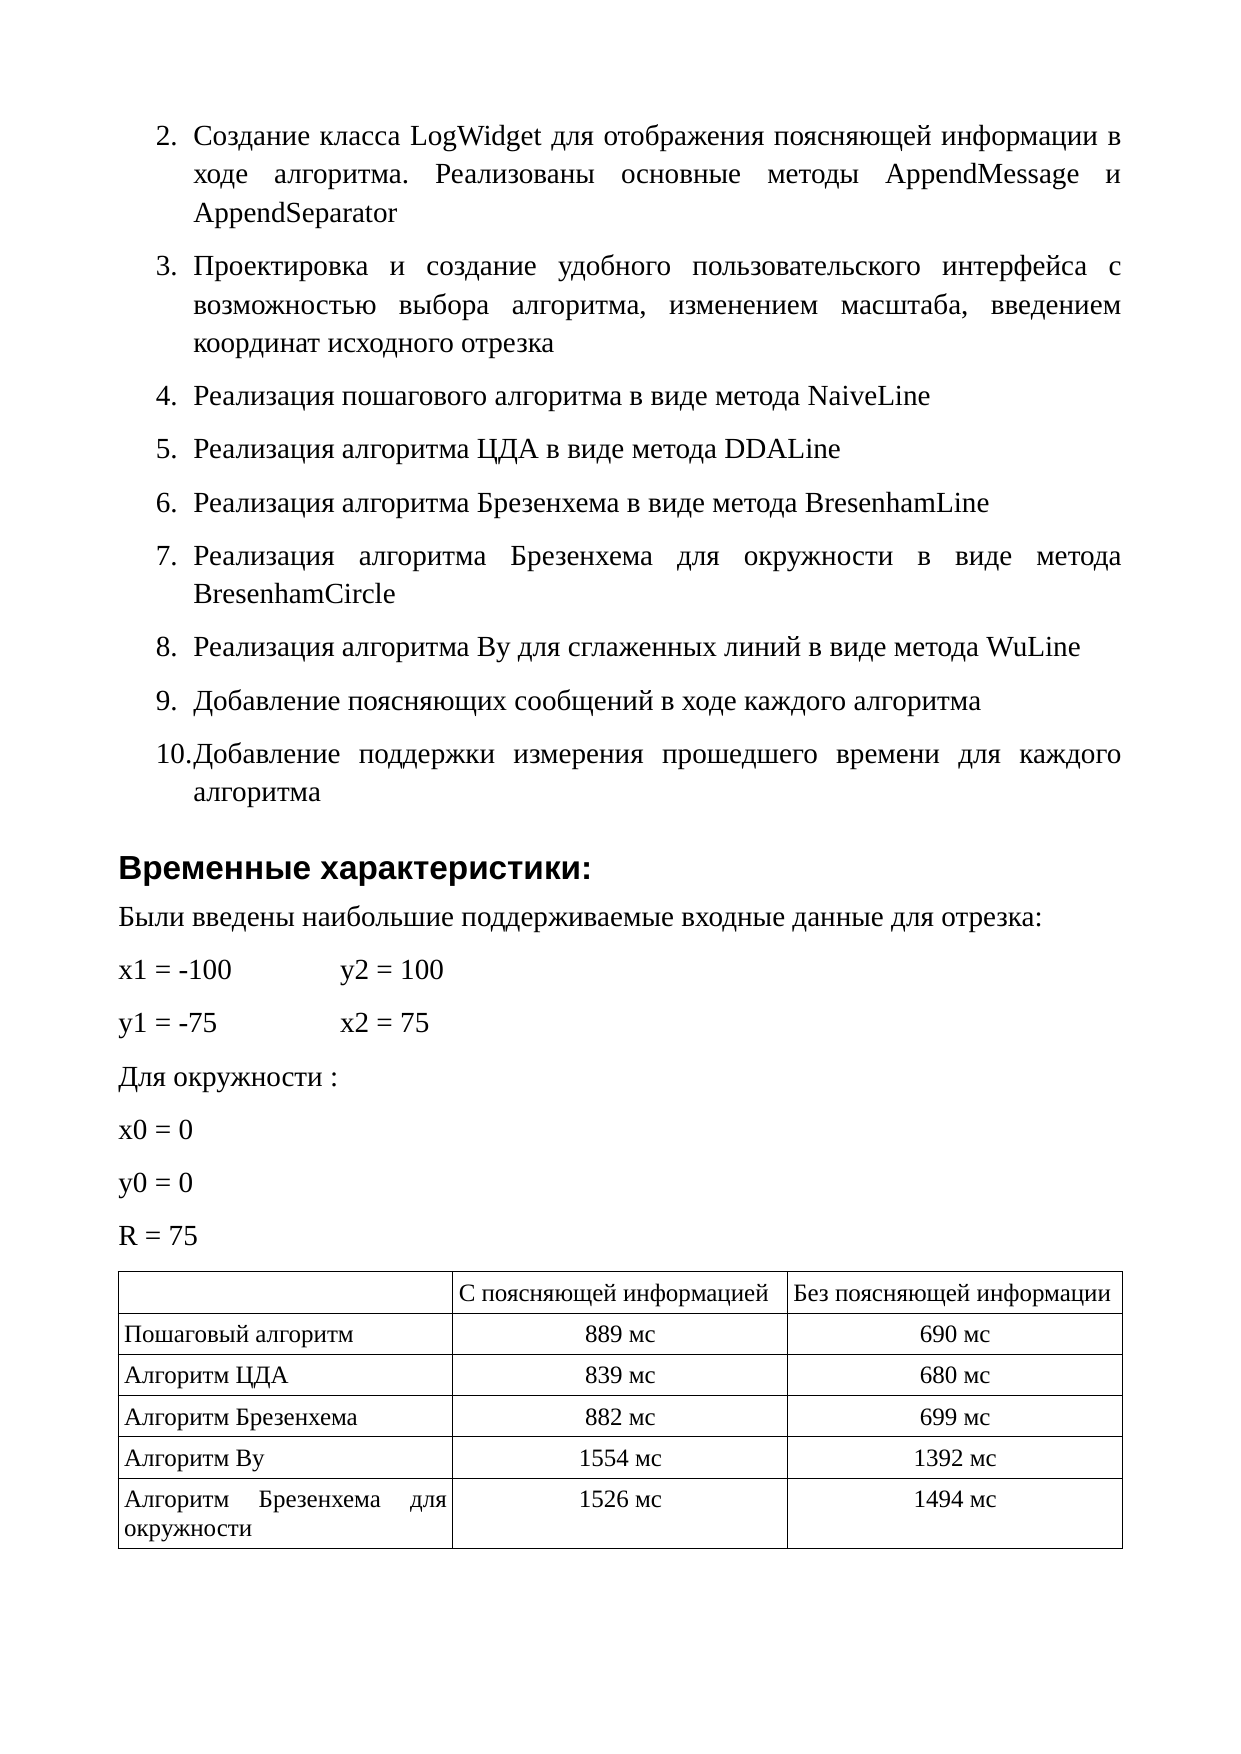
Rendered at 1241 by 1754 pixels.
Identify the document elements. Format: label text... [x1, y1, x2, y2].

subtitle Временные характеристики: [118, 848, 1122, 887]
table_cell 839 мс [453, 1355, 787, 1395]
list Реализация алгоритма Ву для сглаженных линий в виде метода WuLine [156, 629, 1122, 663]
table_cell Алгоритм Ву [119, 1437, 452, 1477]
list Добавление поясняющих сообщений в ходе каждого алгоритма [156, 683, 1122, 716]
text Для окружности : [118, 1059, 1122, 1092]
table_cell Алгоритм Брезенхема для окружности [119, 1479, 452, 1547]
table_cell 699 мс [788, 1396, 1122, 1436]
table_cell 1392 мс [788, 1437, 1122, 1477]
text R = 75 [118, 1218, 1122, 1252]
table_cell Алгоритм Брезенхема [119, 1396, 452, 1436]
table_cell 1554 мс [453, 1437, 787, 1477]
table_cell 690 мс [788, 1314, 1122, 1354]
table_cell 1494 мс [788, 1479, 1122, 1547]
table_cell Алгоритм ЦДА [119, 1355, 452, 1395]
text x1 = -100 y2 = 100 [118, 952, 1122, 986]
text y0 = 0 [118, 1165, 1122, 1198]
list Проектировка и создание удобного пользовательского интерфейса с возможностью выбора алгоритма, изменением масштаба, введением координат исходного отрезка [156, 248, 1122, 359]
list Реализация пошагового алгоритма в виде метода NaiveLine [156, 378, 1122, 412]
list Реализация алгоритма ЦДА в виде метода DDALine [156, 432, 1122, 465]
list Реализация алгоритма Брезенхема для окружности в виде метода BresenhamCircle [156, 538, 1122, 610]
table_cell 1526 мс [453, 1479, 787, 1547]
table_header Без поясняющей информации [788, 1272, 1122, 1312]
table_header [119, 1272, 452, 1312]
list Создание класса LogWidget для отображения поясняющей информации в ходе алгоритма. Реализованы основные методы AppendMessage и AppendSeparator [156, 118, 1122, 229]
table_cell Пошаговый алгоритм [119, 1314, 452, 1354]
table_cell 882 мс [453, 1396, 787, 1436]
table_cell 680 мс [788, 1355, 1122, 1395]
text y1 = -75 x2 = 75 [118, 1006, 1122, 1039]
text Были введены наибольшие поддерживаемые входные данные для отрезка: [118, 899, 1122, 933]
list Добавление поддержки измерения прошедшего времени для каждого алгоритма [156, 736, 1122, 808]
table_cell 889 мс [453, 1314, 787, 1354]
text x0 = 0 [118, 1112, 1122, 1145]
list Реализация алгоритма Брезенхема в виде метода BresenhamLine [156, 485, 1122, 518]
table_header С поясняющей информацией [453, 1272, 787, 1312]
